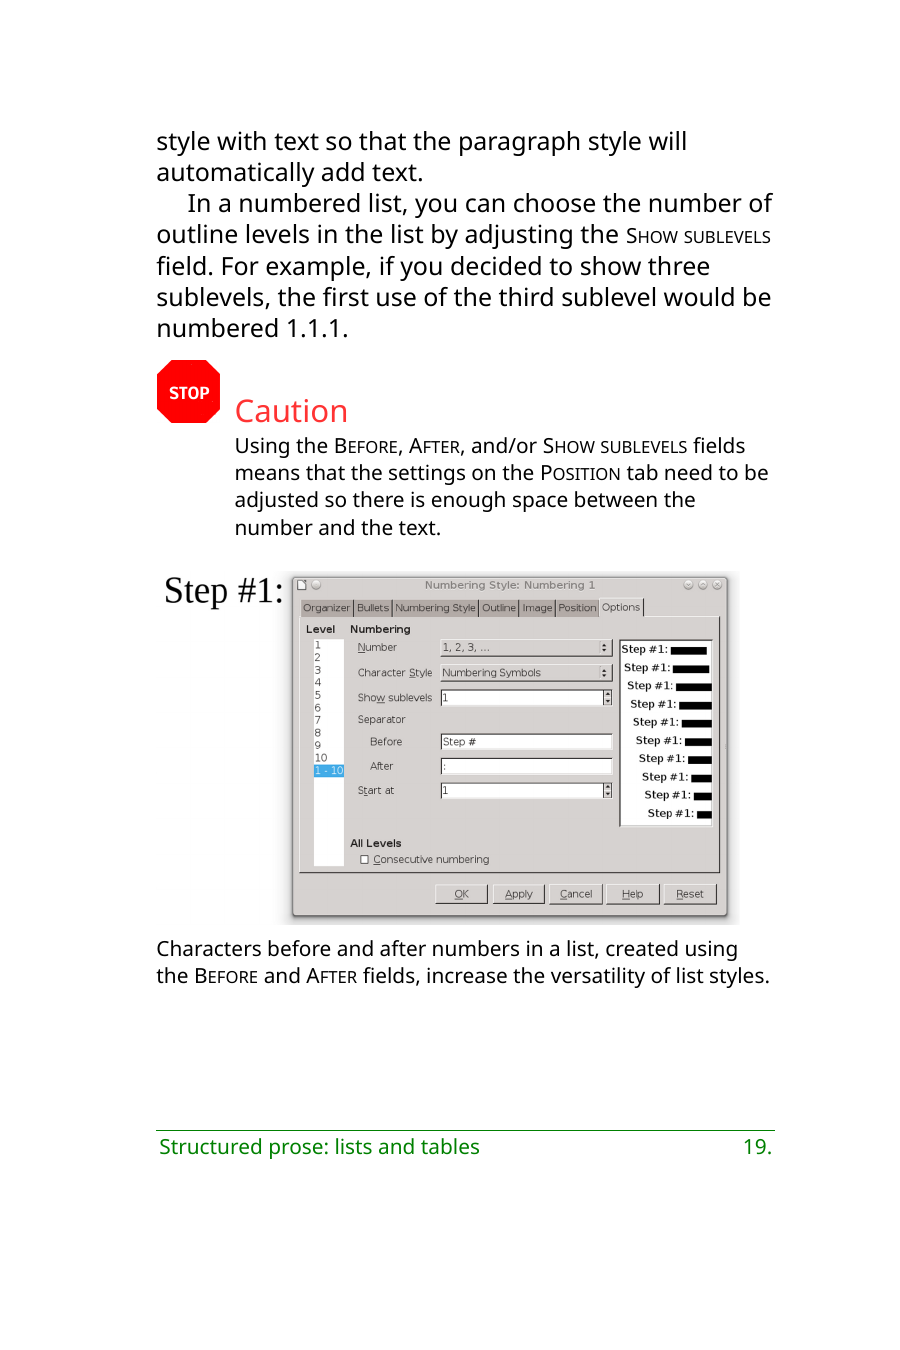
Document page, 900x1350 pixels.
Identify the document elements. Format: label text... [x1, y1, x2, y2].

table_header [156, 572, 775, 927]
text In a numbered list, you can choose the number of outline levels in the list by adjusting the Show sublevels field. For example, if you decided to show three sublevels, the first use of the third sublevel would be numbered 1.1.1. [156, 187, 775, 344]
list Caution [156, 359, 775, 432]
picture [157, 360, 220, 423]
picture [156, 571, 740, 925]
text style with text so that the paragraph style will automatically add text. [156, 125, 775, 187]
text Using the Before, After, and/or Show sublevels fields means that the settings on the Position tab need to be adjusted so there is enough space between the number and the text. [234, 432, 775, 540]
table_cell Characters before and after numbers in a list, created using the Before and After fields, increase the versatility of list styles. [156, 927, 775, 989]
